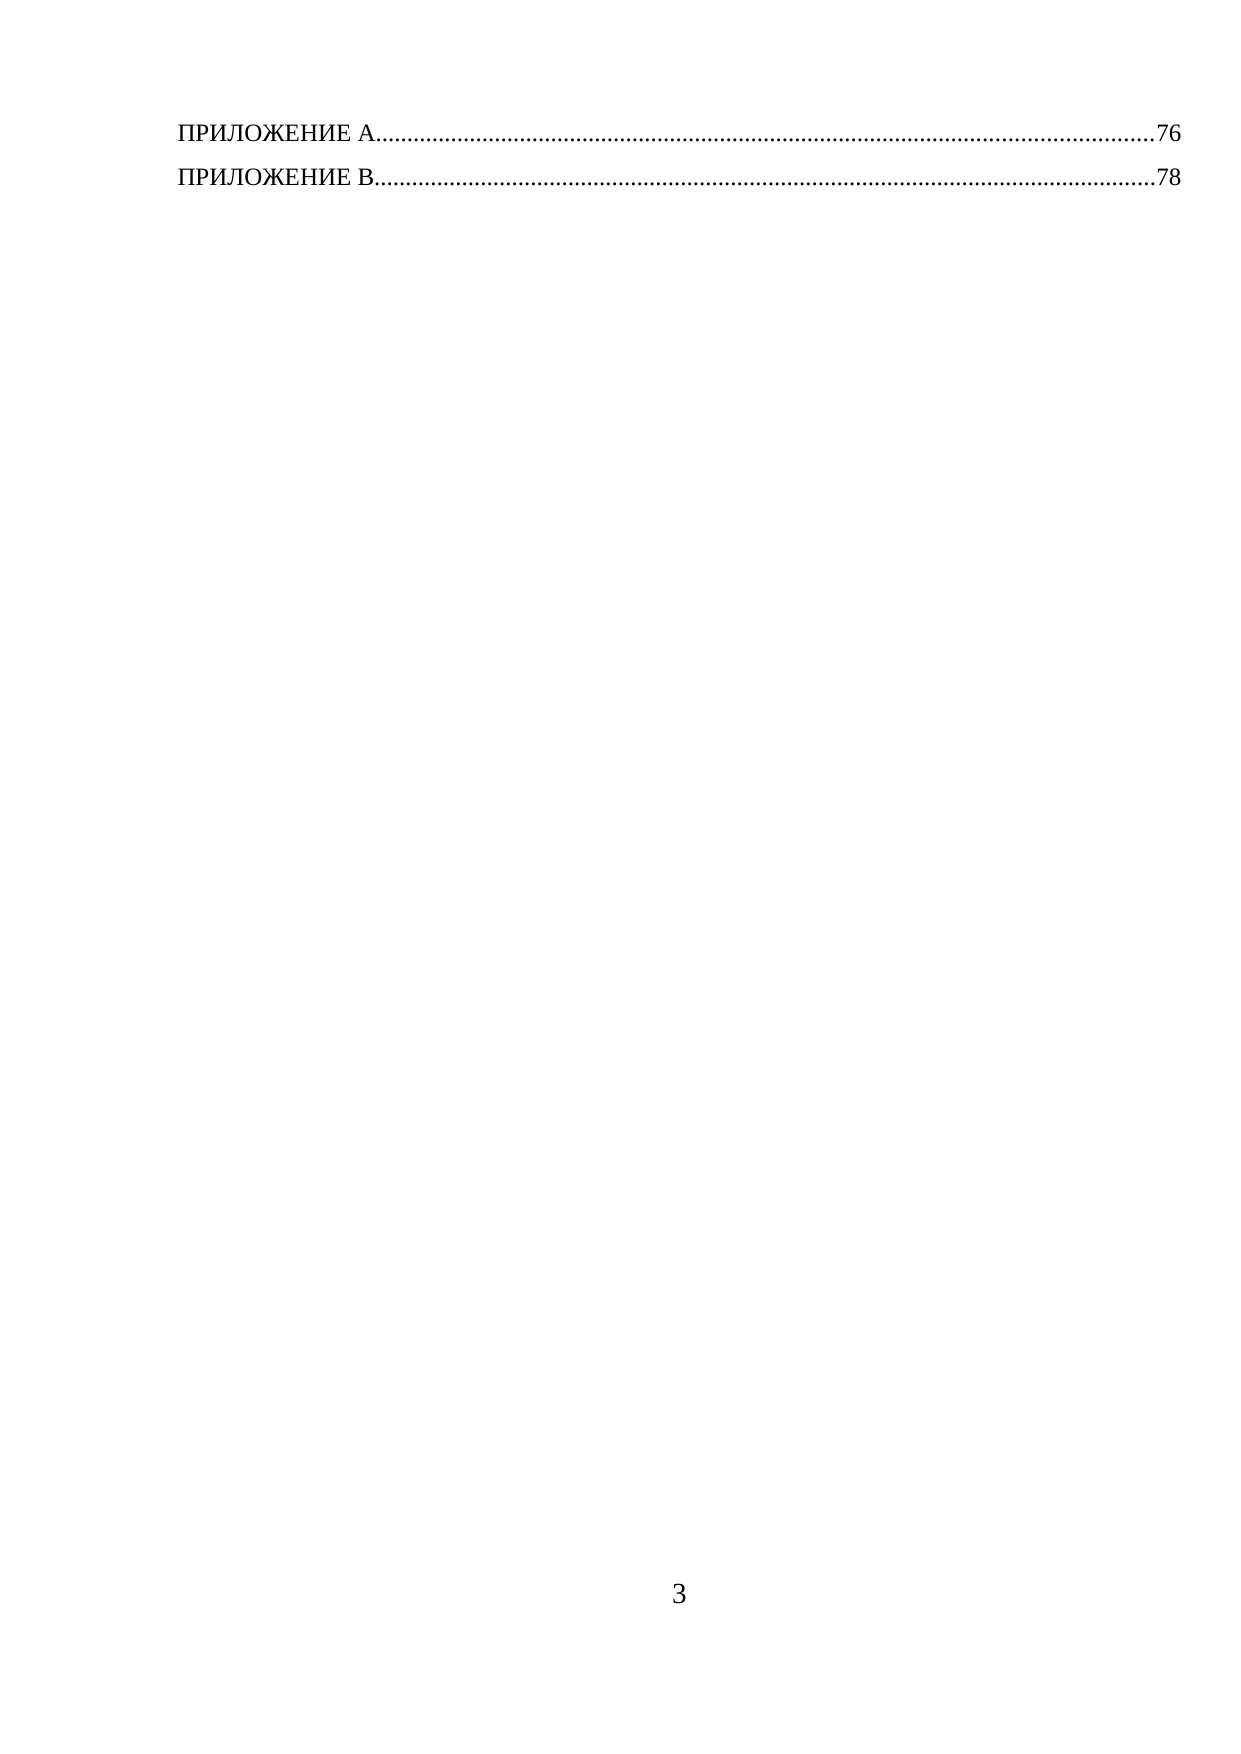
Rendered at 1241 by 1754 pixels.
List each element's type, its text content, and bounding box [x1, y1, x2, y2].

text ПРИЛОЖЕНИЕ A 76 [177, 118, 1181, 147]
text ПРИЛОЖЕНИЕ B 78 [177, 162, 1181, 190]
